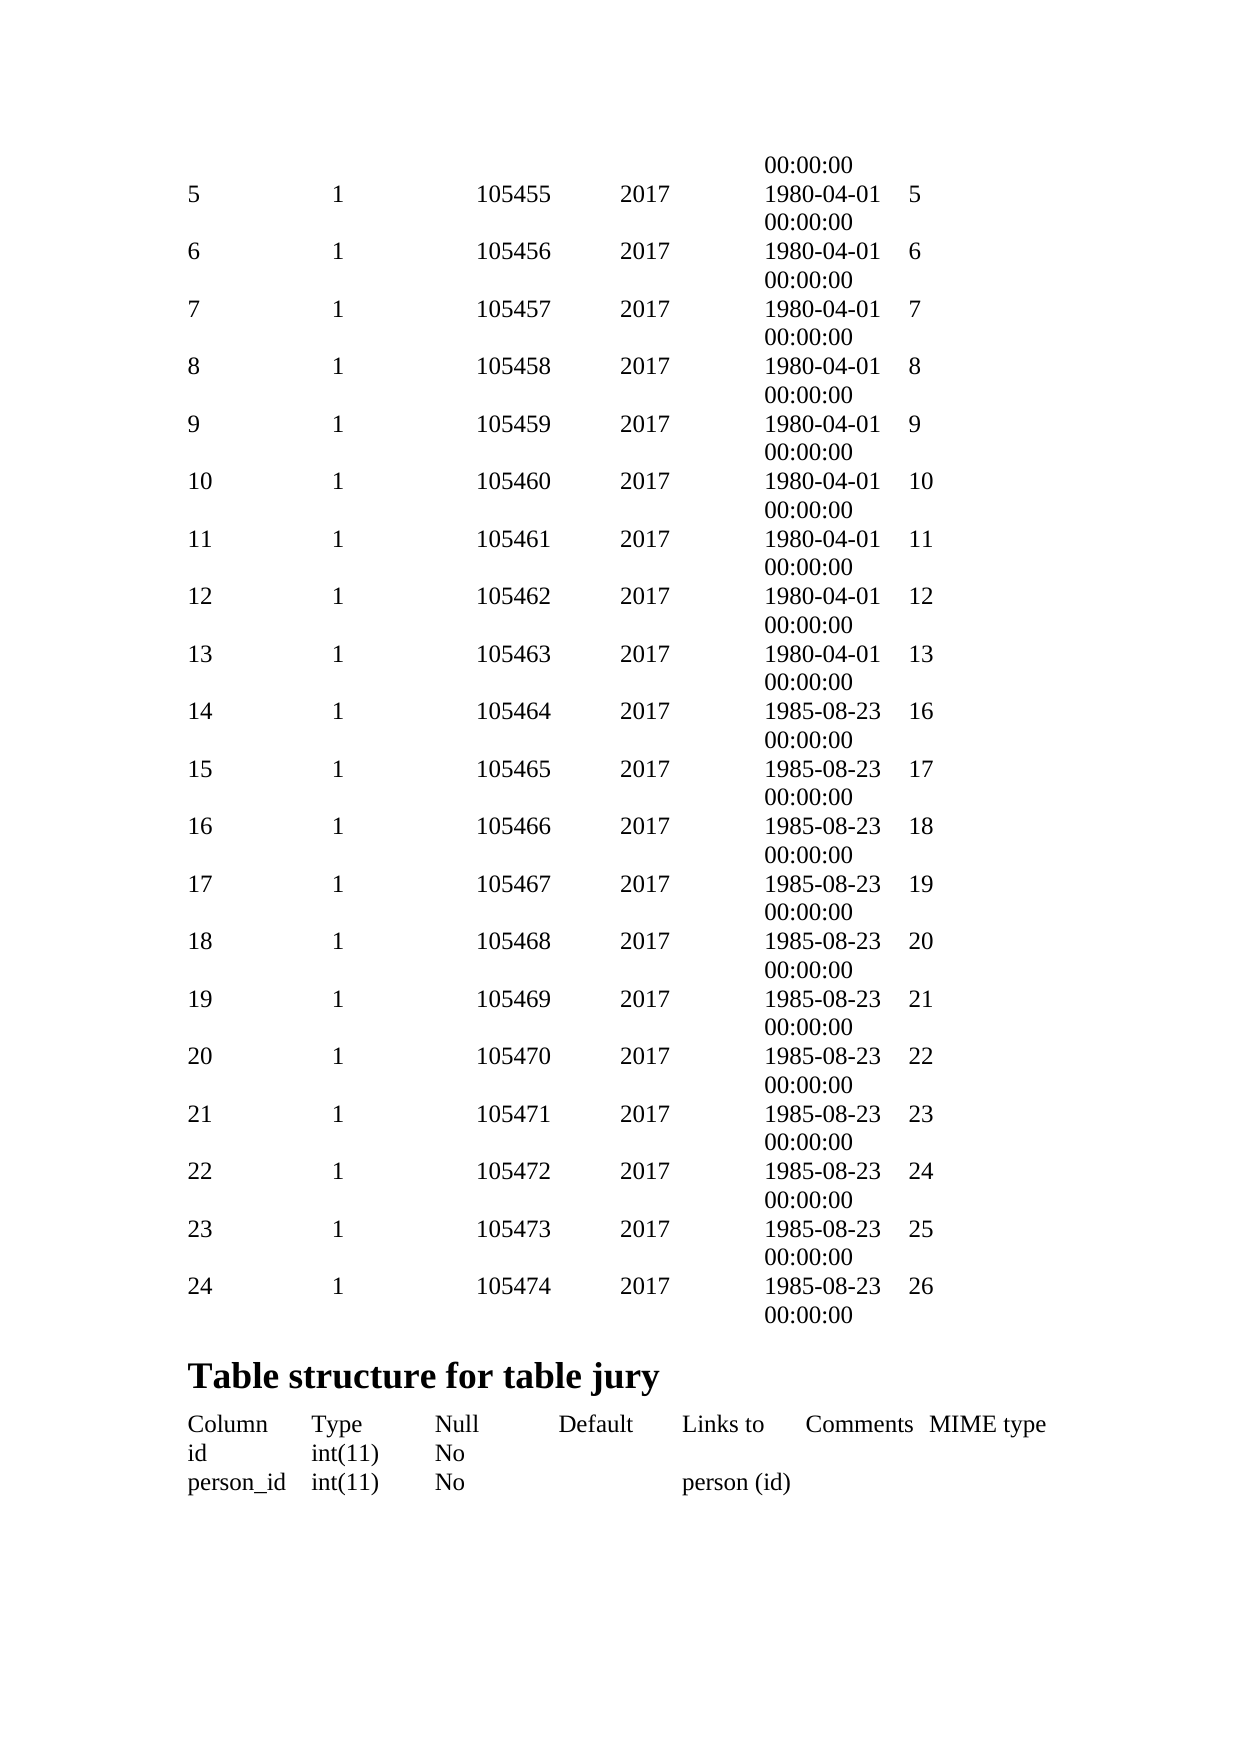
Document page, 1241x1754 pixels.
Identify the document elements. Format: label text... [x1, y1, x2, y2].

table_cell 17 [188, 869, 332, 926]
table_cell 1980-04-01 00:00:00 [764, 236, 908, 294]
table_cell 13 [188, 639, 332, 696]
table_cell 105458 [476, 351, 620, 409]
table_header Type [311, 1409, 434, 1438]
table_cell 8 [908, 351, 1053, 409]
table_cell [620, 150, 764, 179]
table_cell 16 [188, 811, 332, 869]
table_cell 21 [908, 984, 1053, 1041]
table_cell [558, 1438, 682, 1467]
table_cell 1 [332, 524, 476, 581]
table_cell 2017 [620, 351, 764, 409]
table_cell 18 [908, 811, 1053, 869]
table_cell 1985-08-23 00:00:00 [764, 811, 908, 869]
table_cell 1980-04-01 00:00:00 [764, 351, 908, 409]
table_cell 13 [908, 639, 1053, 696]
table_cell 1 [332, 466, 476, 524]
table_cell 105467 [476, 869, 620, 926]
table_cell 1985-08-23 00:00:00 [764, 1099, 908, 1156]
table_cell 20 [188, 1041, 332, 1099]
table_cell 1 [332, 869, 476, 926]
table_cell 1985-08-23 00:00:00 [764, 1041, 908, 1099]
table_cell 2017 [620, 984, 764, 1041]
table_cell 6 [908, 236, 1053, 294]
table_cell 1 [332, 1099, 476, 1156]
table_cell 12 [188, 581, 332, 639]
table_cell 1980-04-01 00:00:00 [764, 581, 908, 639]
table_cell int(11) [311, 1467, 434, 1496]
table_cell 21 [188, 1099, 332, 1156]
table_cell 105469 [476, 984, 620, 1041]
table_cell 5 [908, 179, 1053, 236]
table_cell 10 [908, 466, 1053, 524]
table_cell 105474 [476, 1271, 620, 1329]
table_cell person (id) [682, 1467, 805, 1496]
table_cell 1 [332, 811, 476, 869]
table_cell 11 [908, 524, 1053, 581]
table_cell 105462 [476, 581, 620, 639]
table_cell 25 [908, 1214, 1053, 1271]
table_cell 24 [908, 1156, 1053, 1214]
table_cell 20 [908, 926, 1053, 984]
table_cell 1 [332, 926, 476, 984]
table_cell 1980-04-01 00:00:00 [764, 524, 908, 581]
table_cell 8 [188, 351, 332, 409]
table_cell 24 [188, 1271, 332, 1329]
table_cell 105460 [476, 466, 620, 524]
table_cell 12 [908, 581, 1053, 639]
table_cell 2017 [620, 524, 764, 581]
table_cell 1985-08-23 00:00:00 [764, 1214, 908, 1271]
table_cell 1985-08-23 00:00:00 [764, 696, 908, 754]
table_cell 1 [332, 179, 476, 236]
table_cell 2017 [620, 754, 764, 811]
table_cell 1 [332, 581, 476, 639]
table_cell 17 [908, 754, 1053, 811]
table_cell id [188, 1438, 311, 1467]
table_cell person_id [188, 1467, 311, 1496]
table_cell 2017 [620, 409, 764, 466]
table_cell No [435, 1438, 558, 1467]
table_cell 2017 [620, 811, 764, 869]
table_cell 1 [332, 639, 476, 696]
table_cell 2017 [620, 1099, 764, 1156]
table_cell 1985-08-23 00:00:00 [764, 1271, 908, 1329]
table_cell 1985-08-23 00:00:00 [764, 754, 908, 811]
table_cell 22 [908, 1041, 1053, 1099]
table_cell 1 [332, 696, 476, 754]
table_cell 1 [332, 984, 476, 1041]
table_cell 15 [188, 754, 332, 811]
table_cell 2017 [620, 294, 764, 351]
table_cell 00:00:00 [764, 150, 908, 179]
table_header Links to [682, 1409, 805, 1438]
table_cell 105456 [476, 236, 620, 294]
table_header MIME type [929, 1409, 1053, 1438]
table_cell 1980-04-01 00:00:00 [764, 409, 908, 466]
table_cell 2017 [620, 926, 764, 984]
table_cell 23 [188, 1214, 332, 1271]
table_cell 1985-08-23 00:00:00 [764, 926, 908, 984]
table_cell 26 [908, 1271, 1053, 1329]
table_header Column [188, 1409, 311, 1438]
table_cell 2017 [620, 581, 764, 639]
table_cell 1980-04-01 00:00:00 [764, 466, 908, 524]
table_header Default [558, 1409, 682, 1438]
table_cell 2017 [620, 639, 764, 696]
table_cell 1 [332, 294, 476, 351]
table_cell 105468 [476, 926, 620, 984]
table_cell 9 [908, 409, 1053, 466]
table_cell 2017 [620, 466, 764, 524]
table_cell 2017 [620, 179, 764, 236]
table_cell [805, 1467, 929, 1496]
table_cell 2017 [620, 236, 764, 294]
table_cell 18 [188, 926, 332, 984]
table_cell 1 [332, 1271, 476, 1329]
table_cell [332, 150, 476, 179]
table_cell 1 [332, 1156, 476, 1214]
table_cell 23 [908, 1099, 1053, 1156]
table_cell 19 [188, 984, 332, 1041]
table_cell [682, 1438, 805, 1467]
table_cell 1 [332, 754, 476, 811]
table_cell 1985-08-23 00:00:00 [764, 984, 908, 1041]
table_cell 1 [332, 1041, 476, 1099]
table_cell 10 [188, 466, 332, 524]
table_cell 2017 [620, 1041, 764, 1099]
table_cell 2017 [620, 696, 764, 754]
subtitle Table structure for table jury [187, 1354, 1053, 1397]
table_cell 1980-04-01 00:00:00 [764, 179, 908, 236]
table_cell 1985-08-23 00:00:00 [764, 1156, 908, 1214]
table_cell 105459 [476, 409, 620, 466]
table_cell [188, 150, 332, 179]
table_cell 105455 [476, 179, 620, 236]
table_cell 1985-08-23 00:00:00 [764, 869, 908, 926]
table_cell 105473 [476, 1214, 620, 1271]
table_cell 1 [332, 409, 476, 466]
table_cell 7 [908, 294, 1053, 351]
table_cell 2017 [620, 1214, 764, 1271]
table_header Comments [805, 1409, 929, 1438]
table_cell [805, 1438, 929, 1467]
table_cell [558, 1467, 682, 1496]
table_cell 2017 [620, 1271, 764, 1329]
table_cell 105472 [476, 1156, 620, 1214]
table_cell 1 [332, 351, 476, 409]
table_cell 9 [188, 409, 332, 466]
table_header Null [435, 1409, 558, 1438]
table_cell [908, 150, 1053, 179]
table_cell 7 [188, 294, 332, 351]
table_cell 1 [332, 1214, 476, 1271]
table_cell 1980-04-01 00:00:00 [764, 294, 908, 351]
table_cell 5 [188, 179, 332, 236]
table_cell No [435, 1467, 558, 1496]
table_cell [929, 1467, 1053, 1496]
table_cell 19 [908, 869, 1053, 926]
table_cell 14 [188, 696, 332, 754]
table_cell 105465 [476, 754, 620, 811]
table_cell 105463 [476, 639, 620, 696]
table_cell [476, 150, 620, 179]
table_cell 105464 [476, 696, 620, 754]
table_cell 22 [188, 1156, 332, 1214]
table_cell 16 [908, 696, 1053, 754]
table_cell 1 [332, 236, 476, 294]
table_cell 2017 [620, 869, 764, 926]
table_cell 2017 [620, 1156, 764, 1214]
table_cell 6 [188, 236, 332, 294]
table_cell 105470 [476, 1041, 620, 1099]
table_cell 105471 [476, 1099, 620, 1156]
table_cell 11 [188, 524, 332, 581]
table_cell int(11) [311, 1438, 434, 1467]
table_cell 105466 [476, 811, 620, 869]
table_cell 105461 [476, 524, 620, 581]
table_cell 105457 [476, 294, 620, 351]
table_cell 1980-04-01 00:00:00 [764, 639, 908, 696]
